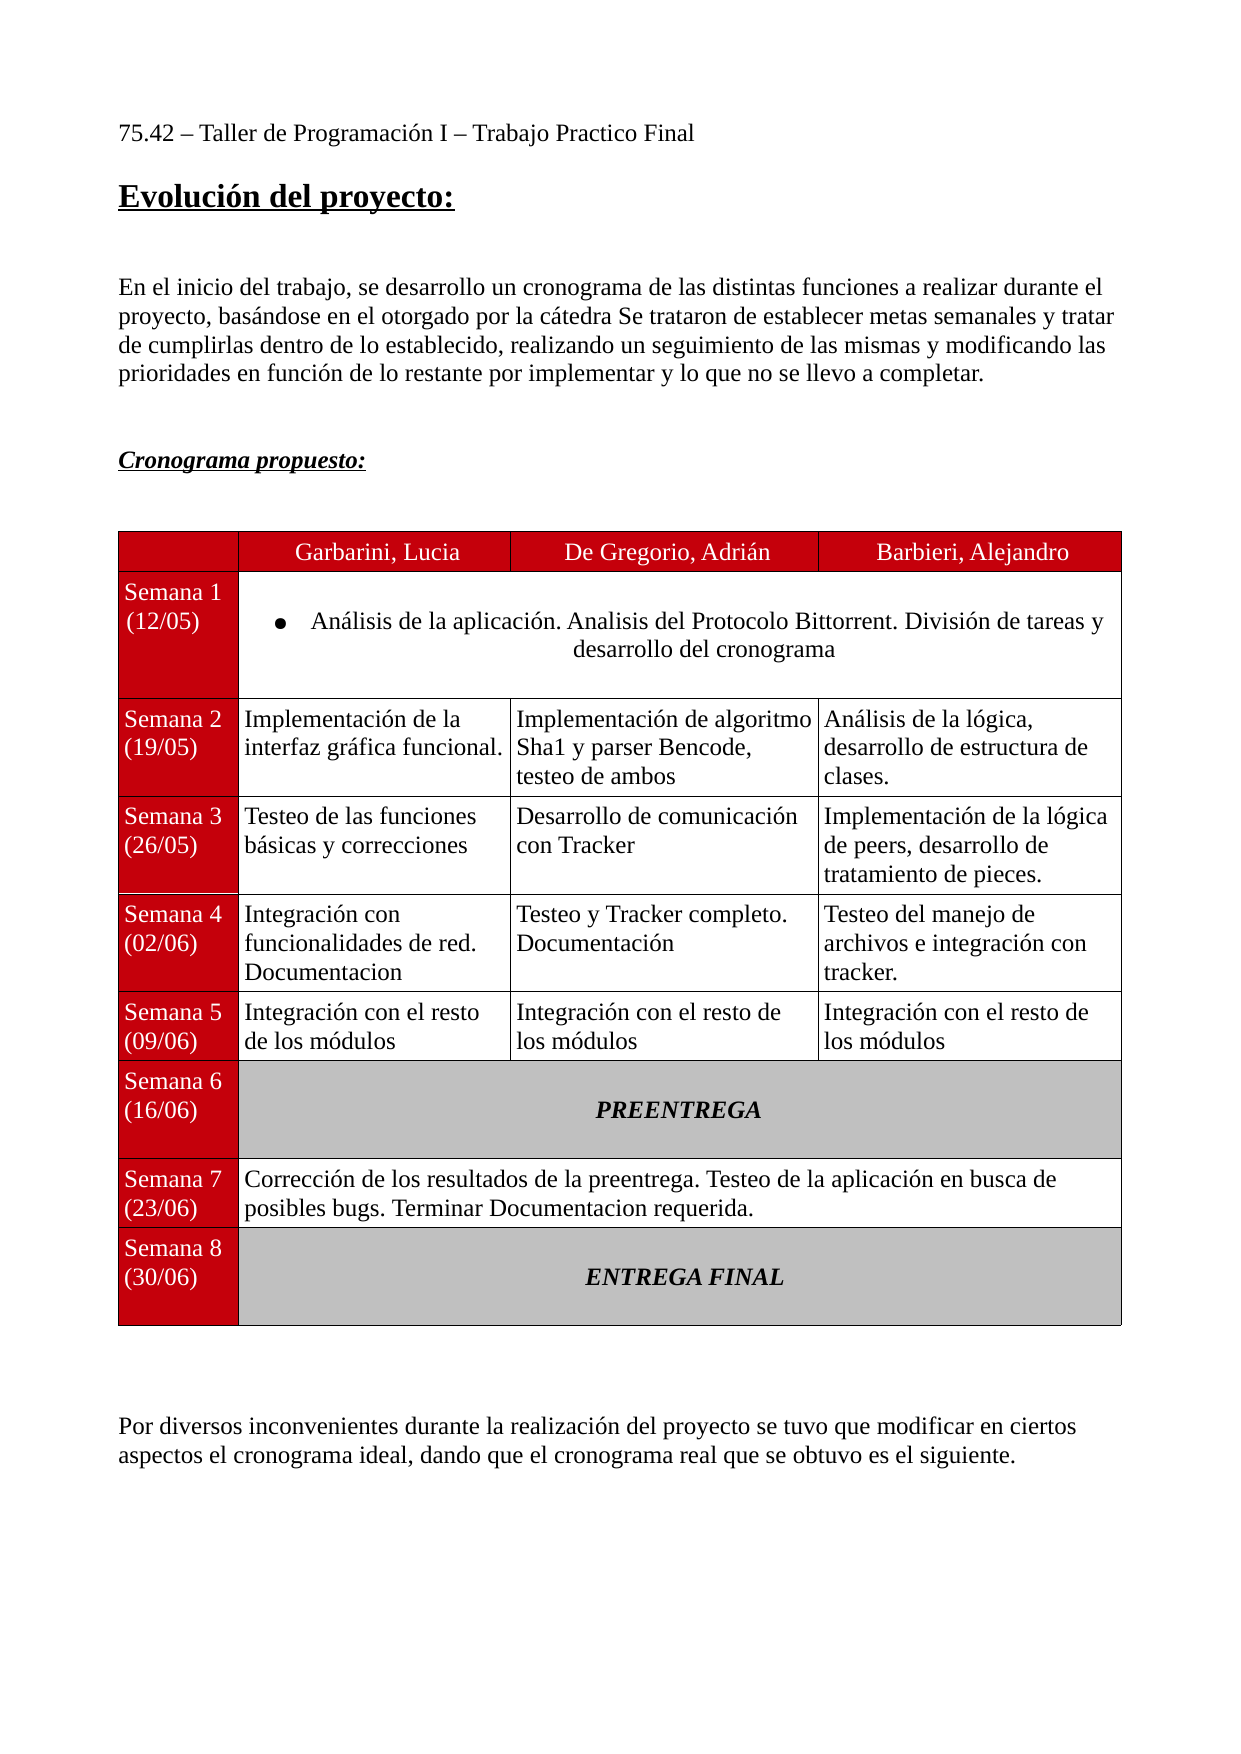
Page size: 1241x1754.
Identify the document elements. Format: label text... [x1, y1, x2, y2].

table_cell Implementación de algoritmo Sha1 y parser Bencode, testeo de ambos [511, 699, 818, 796]
table_header [119, 532, 238, 571]
table_cell Integración con el resto de los módulos [239, 992, 510, 1060]
text Por diversos inconvenientes durante la realización del proyecto se tuvo que modificar en ciertos aspectos el cronograma ideal, dando que el cronograma real que se obtuvo es el siguiente. [118, 1411, 1122, 1469]
table_cell Implementación de la lógica de peers, desarrollo de tratamiento de pieces. [819, 797, 1121, 893]
text En el inicio del trabajo, se desarrollo un cronograma de las distintas funciones a realizar durante el proyecto, basándose en el otorgado por la cátedra Se trataron de establecer metas semanales y tratar de cumplirlas dentro de lo establecido, realizando un seguimiento de las mismas y modificando las prioridades en función de lo restante por implementar y lo que no se llevo a completar. [118, 272, 1122, 387]
text Cronograma propuesto: [118, 445, 1122, 473]
table_cell ENTREGA FINAL [239, 1228, 1121, 1325]
table_cell Análisis de la lógica, desarrollo de estructura de clases. [819, 699, 1121, 796]
table_cell Testeo del manejo de archivos e integración con tracker. [819, 895, 1121, 991]
text Evolución del proyecto: [118, 176, 1122, 215]
table_cell PREENTREGA [239, 1061, 1121, 1158]
table_cell Semana 6 (16/06) [119, 1061, 238, 1158]
table_cell Desarrollo de comunicación con Tracker [511, 797, 818, 893]
table_cell Testeo y Tracker completo. Documentación [511, 895, 818, 991]
table_cell Semana 7 (23/06) [119, 1159, 238, 1227]
table_cell Implementación de la interfaz gráfica funcional. [239, 699, 510, 796]
table_cell Integración con funcionalidades de red. Documentacion [239, 895, 510, 991]
table_cell Semana 3 (26/05) [119, 797, 238, 893]
table_cell Testeo de las funciones básicas y correcciones [239, 797, 510, 893]
table_cell Integración con el resto de los módulos [511, 992, 818, 1060]
table_header De Gregorio, Adrián [511, 532, 818, 571]
table_cell Semana 1 (12/05) [119, 572, 238, 698]
table_header Garbarini, Lucia [239, 532, 510, 571]
table_cell Corrección de los resultados de la preentrega. Testeo de la aplicación en busca de posibles bugs. Terminar Documentacion requerida. [239, 1159, 1121, 1227]
table_header Barbieri, Alejandro [819, 532, 1121, 571]
table_cell Semana 2 (19/05) [119, 699, 238, 796]
table_cell Semana 8 (30/06) [119, 1228, 238, 1325]
table_cell Integración con el resto de los módulos [819, 992, 1121, 1060]
table_cell Análisis de la aplicación. Analisis del Protocolo Bittorrent. División de tareas y desarrollo del cronograma [239, 572, 1121, 698]
table_cell Semana 4 (02/06) [119, 895, 238, 991]
table_cell Semana 5 (09/06) [119, 992, 238, 1060]
